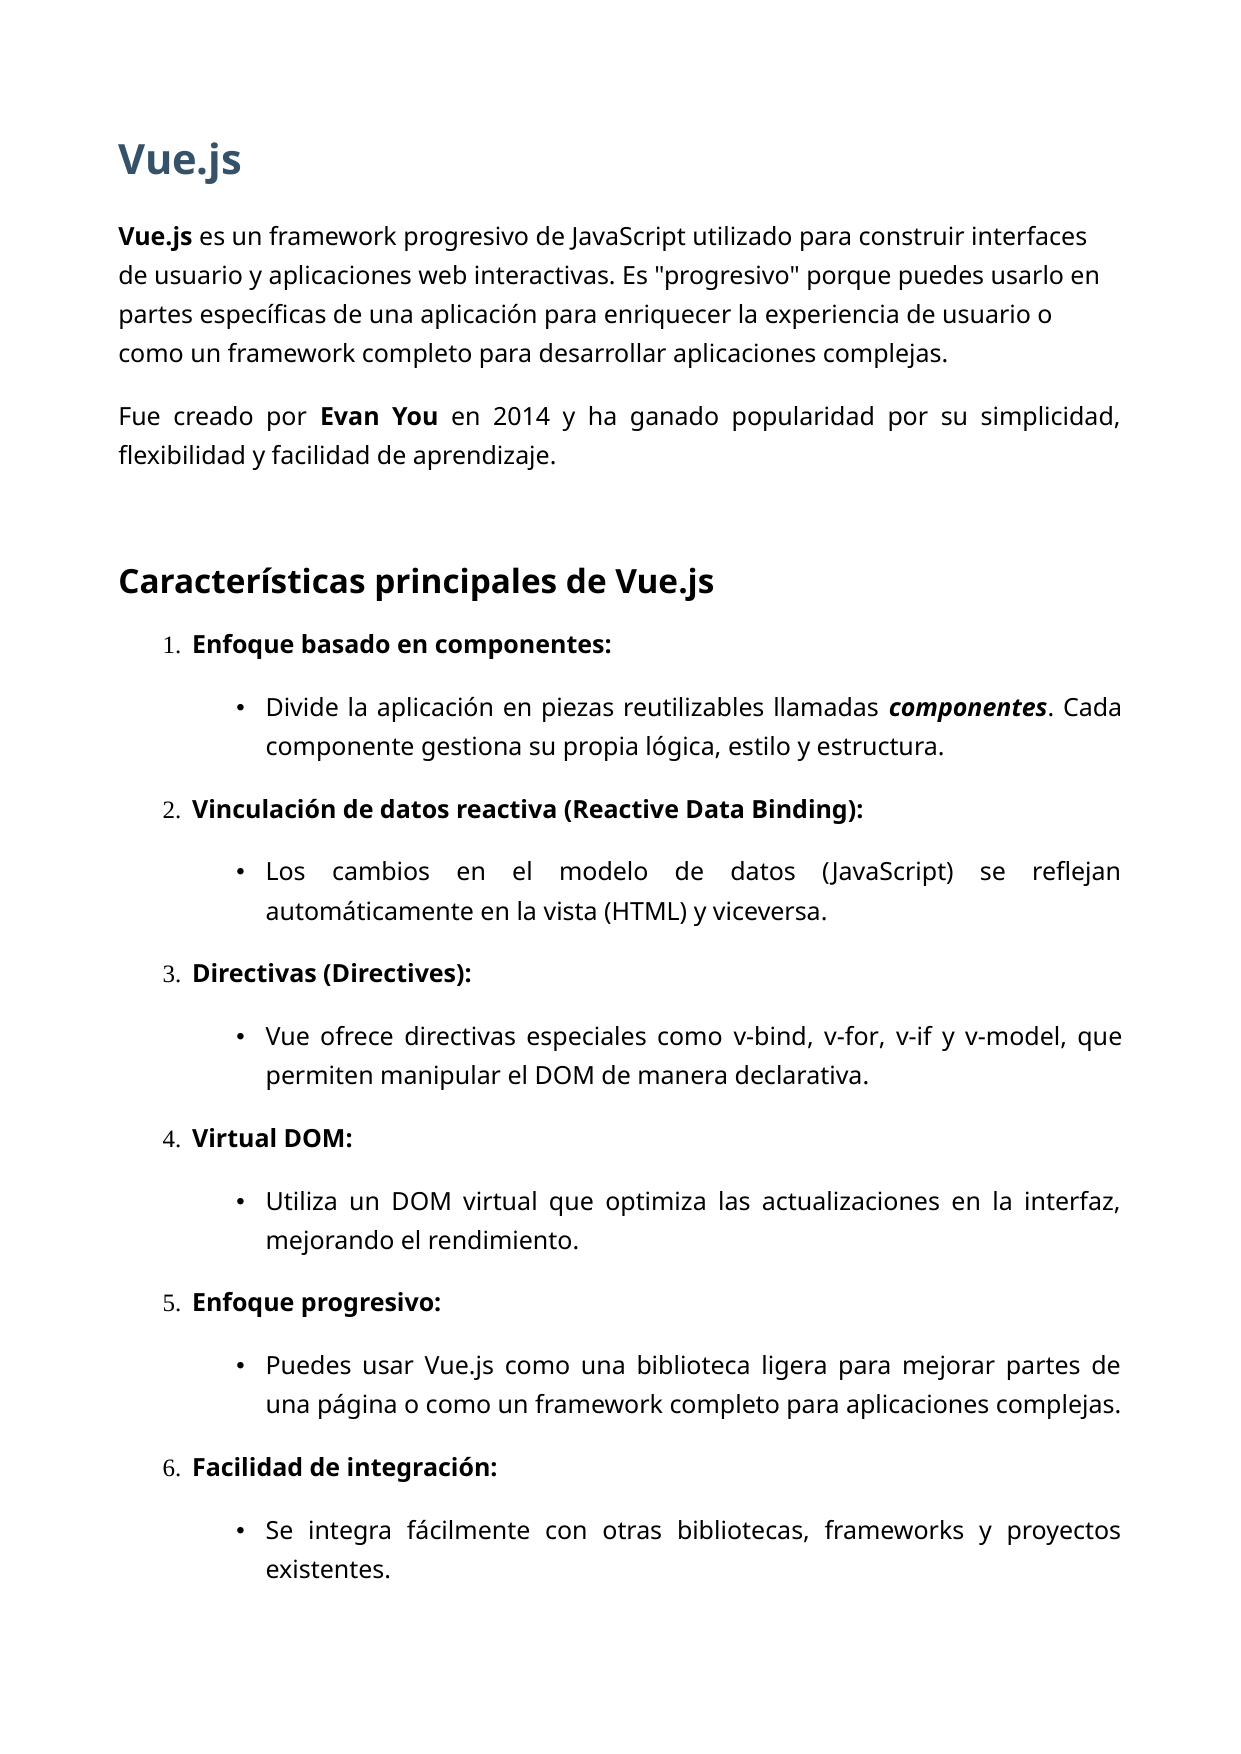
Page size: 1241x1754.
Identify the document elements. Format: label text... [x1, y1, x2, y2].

list Virtual DOM: [162, 1121, 1122, 1154]
list Facilidad de integración: [162, 1450, 1122, 1484]
list Directivas (Directives): [162, 956, 1122, 990]
list Utiliza un DOM virtual que optimiza las actualizaciones en la interfaz, mejorando el rendimiento. [236, 1183, 1122, 1256]
text Vue.js es un framework progresivo de JavaScript utilizado para construir interfaces de usuario y aplicaciones web interactivas. Es "progresivo" porque puedes usarlo en partes específicas de una aplicación para enriquecer la experiencia de usuario o como un framework completo para desarrollar aplicaciones complejas. [118, 219, 1122, 370]
text Fue creado por Evan You en 2014 y ha ganado popularidad por su simplicidad, flexibilidad y facilidad de aprendizaje. [118, 399, 1122, 472]
list Se integra fácilmente con otras bibliotecas, frameworks y proyectos existentes. [236, 1512, 1122, 1586]
list Divide la aplicación en piezas reutilizables llamadas componentes. Cada componente gestiona su propia lógica, estilo y estructura. [236, 689, 1122, 763]
list Enfoque basado en componentes: [162, 627, 1122, 661]
list Vue ofrece directivas especiales como v-bind, v-for, v-if y v-model, que permiten manipular el DOM de manera declarativa. [236, 1019, 1122, 1092]
list Los cambios en el modelo de datos (JavaScript) se reflejan automáticamente en la vista (HTML) y viceversa. [236, 854, 1122, 927]
list Puedes usar Vue.js como una biblioteca ligera para mejorar partes de una página o como un framework completo para aplicaciones complejas. [236, 1348, 1122, 1421]
text Vue.js [118, 130, 1122, 187]
subtitle Características principales de Vue.js [118, 558, 1122, 603]
list Enfoque progresivo: [162, 1285, 1122, 1319]
list Vinculación de datos reactiva (Reactive Data Binding): [162, 791, 1122, 825]
